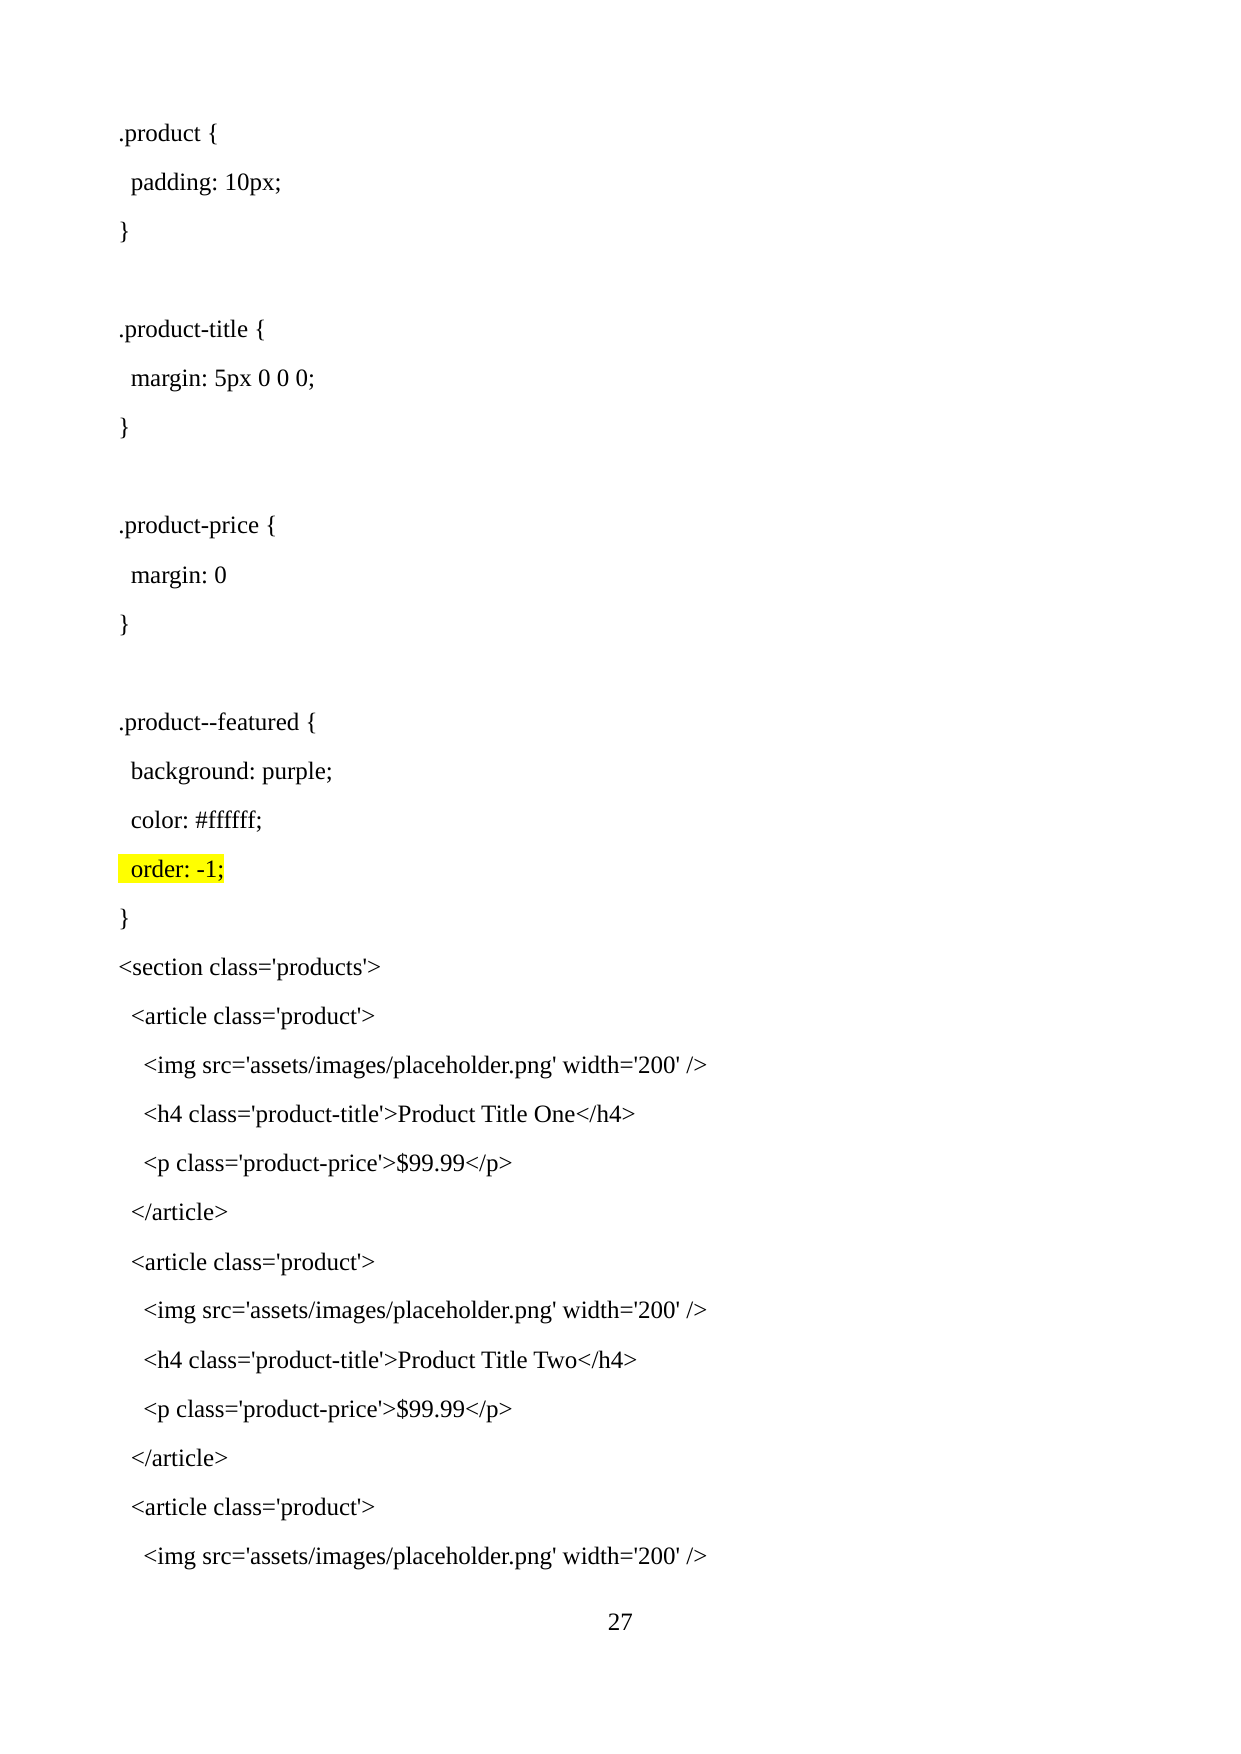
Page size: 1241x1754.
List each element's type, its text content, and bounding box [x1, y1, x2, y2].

text <p class='product-price'>$99.99</p> [118, 1394, 1122, 1422]
text margin: 0 [118, 560, 1122, 588]
text } [118, 216, 1122, 245]
text background: purple; [118, 756, 1122, 785]
text <h4 class='product-title'>Product Title Two</h4> [118, 1345, 1122, 1373]
text </article> [118, 1197, 1122, 1226]
text </article> [118, 1443, 1122, 1472]
text } [118, 609, 1122, 637]
text <article class='product'> [118, 1001, 1122, 1030]
text } [118, 903, 1122, 932]
text <img src='assets/images/placeholder.png' width='200' /> [118, 1050, 1122, 1079]
text <article class='product'> [118, 1492, 1122, 1521]
text .product { [118, 118, 1122, 147]
text .product--featured { [118, 707, 1122, 736]
text } [118, 412, 1122, 441]
text .product-price { [118, 511, 1122, 539]
text <h4 class='product-title'>Product Title One</h4> [118, 1099, 1122, 1128]
text color: #ffffff; [118, 805, 1122, 834]
text <p class='product-price'>$99.99</p> [118, 1148, 1122, 1177]
text order: -1; [118, 854, 1122, 883]
text padding: 10px; [118, 167, 1122, 196]
text <section class='products'> [118, 952, 1122, 981]
text .product-title { [118, 314, 1122, 343]
text <img src='assets/images/placeholder.png' width='200' /> [118, 1541, 1122, 1570]
text <img src='assets/images/placeholder.png' width='200' /> [118, 1296, 1122, 1324]
text <article class='product'> [118, 1247, 1122, 1275]
text margin: 5px 0 0 0; [118, 363, 1122, 392]
